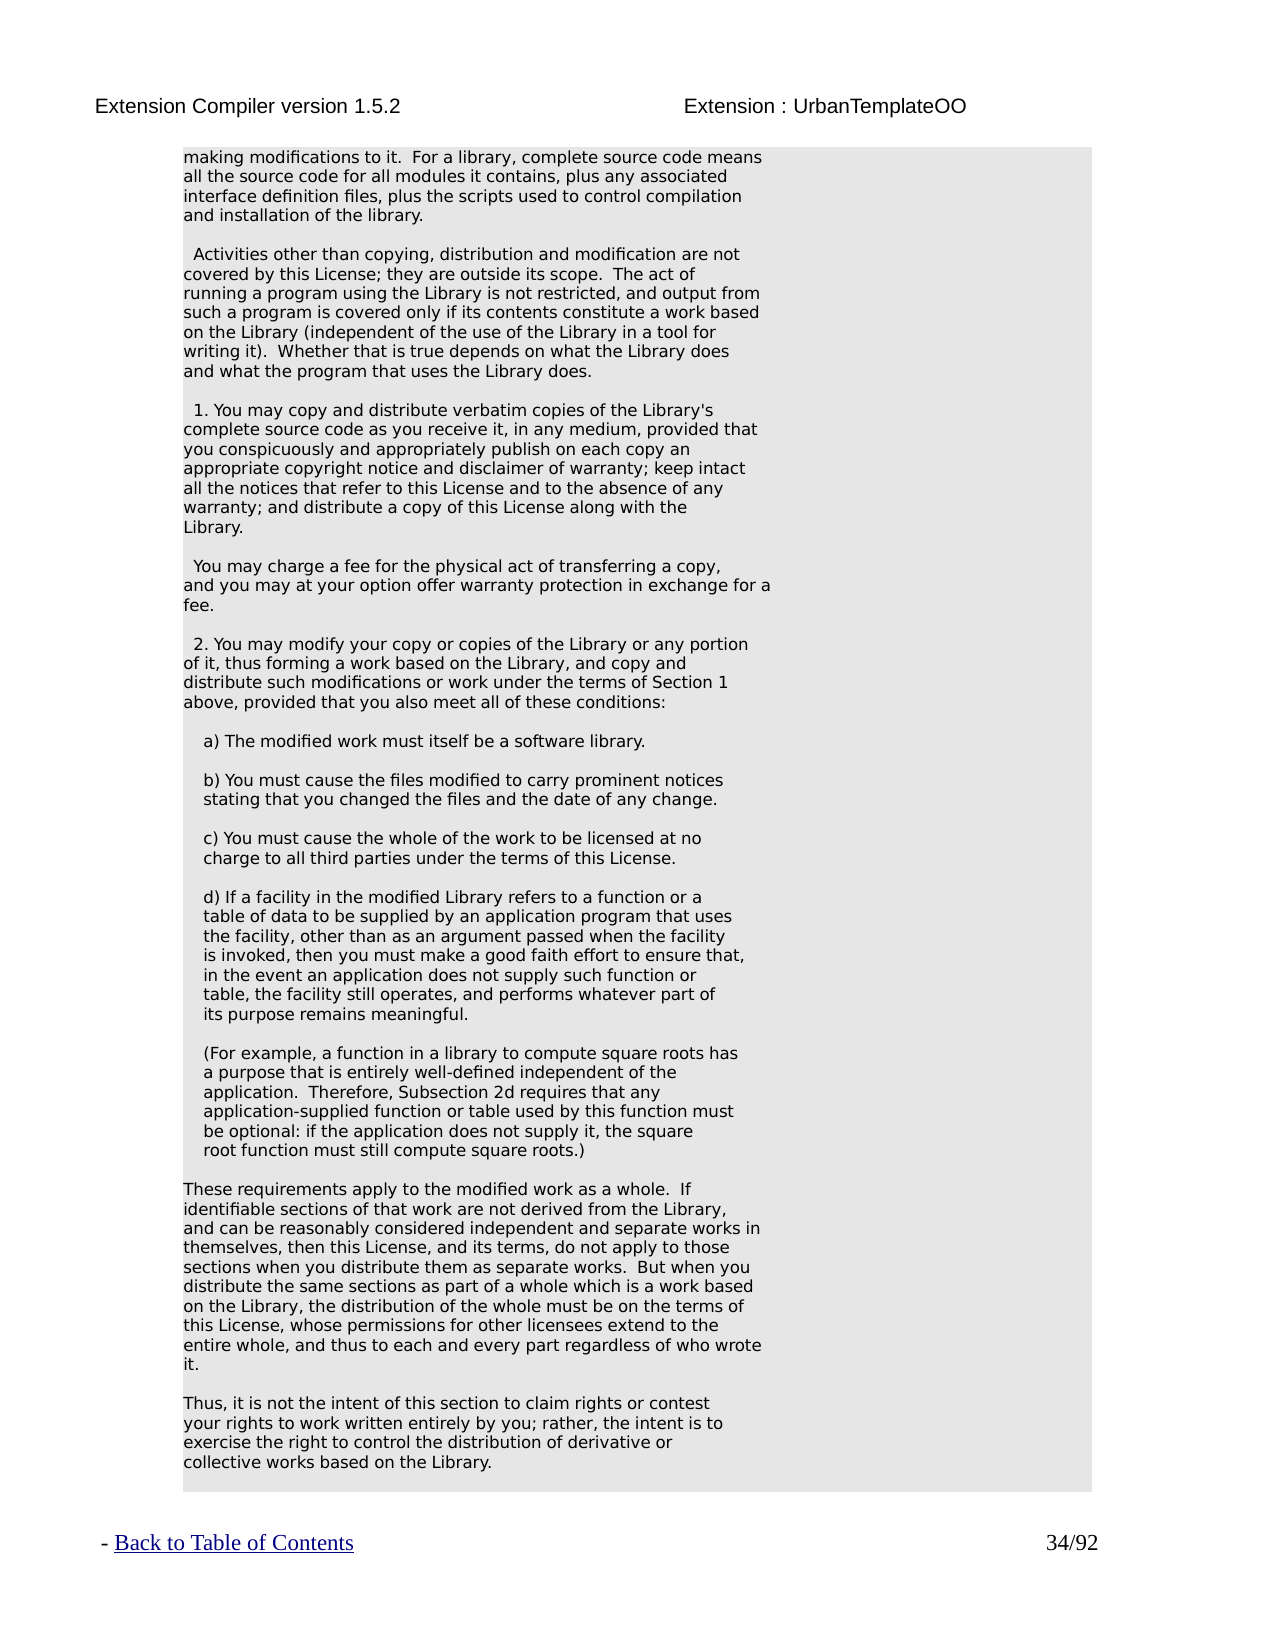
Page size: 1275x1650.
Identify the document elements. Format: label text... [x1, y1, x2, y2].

text table, the facility still operates, and performs whatever part of [183, 985, 1092, 1004]
text identifiable sections of that work are not derived from the Library, [183, 1199, 1092, 1219]
text in the event an application does not supply such function or [183, 966, 1092, 985]
text making modifications to it. For a library, complete source code means [183, 147, 1092, 167]
text the facility, other than as an argument passed when the facility [183, 927, 1092, 946]
text and you may at your option offer warranty protection in exchange for a [183, 576, 1092, 596]
text a purpose that is entirely well-defined independent of the [183, 1063, 1092, 1082]
text table of data to be supplied by an application program that uses [183, 907, 1092, 927]
text b) You must cause the files modified to carry prominent notices [183, 771, 1092, 790]
text complete source code as you receive it, in any medium, provided that [183, 420, 1092, 440]
text is invoked, then you must make a good faith effort to ensure that, [183, 946, 1092, 966]
text c) You must cause the whole of the work to be licensed at no [183, 829, 1092, 849]
text your rights to work written entirely by you; rather, the intent is to [183, 1414, 1092, 1433]
text its purpose remains meaningful. [183, 1004, 1092, 1024]
text charge to all third parties under the terms of this License. [183, 849, 1092, 868]
text root function must still compute square roots.) [183, 1141, 1092, 1160]
text distribute the same sections as part of a whole which is a work based [183, 1277, 1092, 1297]
text exercise the right to control the distribution of derivative or [183, 1433, 1092, 1453]
text covered by this License; they are outside its scope. The act of [183, 264, 1092, 284]
text sections when you distribute them as separate works. But when you [183, 1258, 1092, 1277]
text themselves, then this License, and its terms, do not apply to those [183, 1238, 1092, 1258]
text all the notices that refer to this License and to the absence of any [183, 479, 1092, 498]
text Thus, it is not the intent of this section to claim rights or contest [183, 1394, 1092, 1414]
text entire whole, and thus to each and every part regardless of who wrote [183, 1336, 1092, 1355]
text Activities other than copying, distribution and modification are not [183, 245, 1092, 264]
text distribute such modifications or work under the terms of Section 1 [183, 673, 1092, 693]
text appropriate copyright notice and disclaimer of warranty; keep intact [183, 459, 1092, 479]
text and installation of the library. [183, 206, 1092, 225]
text running a program using the Library is not restricted, and output from [183, 284, 1092, 303]
text You may charge a fee for the physical act of transferring a copy, [183, 557, 1092, 576]
text Library. [183, 518, 1092, 537]
text writing it). Whether that is true depends on what the Library does [183, 342, 1092, 362]
text stating that you changed the files and the date of any change. [183, 790, 1092, 810]
text warranty; and distribute a copy of this License along with the [183, 498, 1092, 518]
text collective works based on the Library. [183, 1453, 1092, 1472]
text application. Therefore, Subsection 2d requires that any [183, 1082, 1092, 1102]
text interface definition files, plus the scripts used to control compilation [183, 186, 1092, 206]
text on the Library (independent of the use of the Library in a tool for [183, 323, 1092, 342]
text above, provided that you also meet all of these conditions: [183, 693, 1092, 712]
text fee. [183, 596, 1092, 615]
text this License, whose permissions for other licensees extend to the [183, 1316, 1092, 1336]
text on the Library, the distribution of the whole must be on the terms of [183, 1297, 1092, 1316]
text and can be reasonably considered independent and separate works in [183, 1219, 1092, 1238]
text be optional: if the application does not supply it, the square [183, 1121, 1092, 1141]
text (For example, a function in a library to compute square roots has [183, 1043, 1092, 1063]
text 1. You may copy and distribute verbatim copies of the Library's [183, 401, 1092, 420]
text all the source code for all modules it contains, plus any associated [183, 167, 1092, 186]
text application-supplied function or table used by this function must [183, 1102, 1092, 1121]
text 2. You may modify your copy or copies of the Library or any portion [183, 634, 1092, 654]
text of it, thus forming a work based on the Library, and copy and [183, 654, 1092, 673]
text such a program is covered only if its contents constitute a work based [183, 303, 1092, 323]
text a) The modified work must itself be a software library. [183, 732, 1092, 751]
text and what the program that uses the Library does. [183, 362, 1092, 381]
text you conspicuously and appropriately publish on each copy an [183, 440, 1092, 459]
text These requirements apply to the modified work as a whole. If [183, 1180, 1092, 1199]
text d) If a facility in the modified Library refers to a function or a [183, 888, 1092, 907]
text it. [183, 1355, 1092, 1375]
